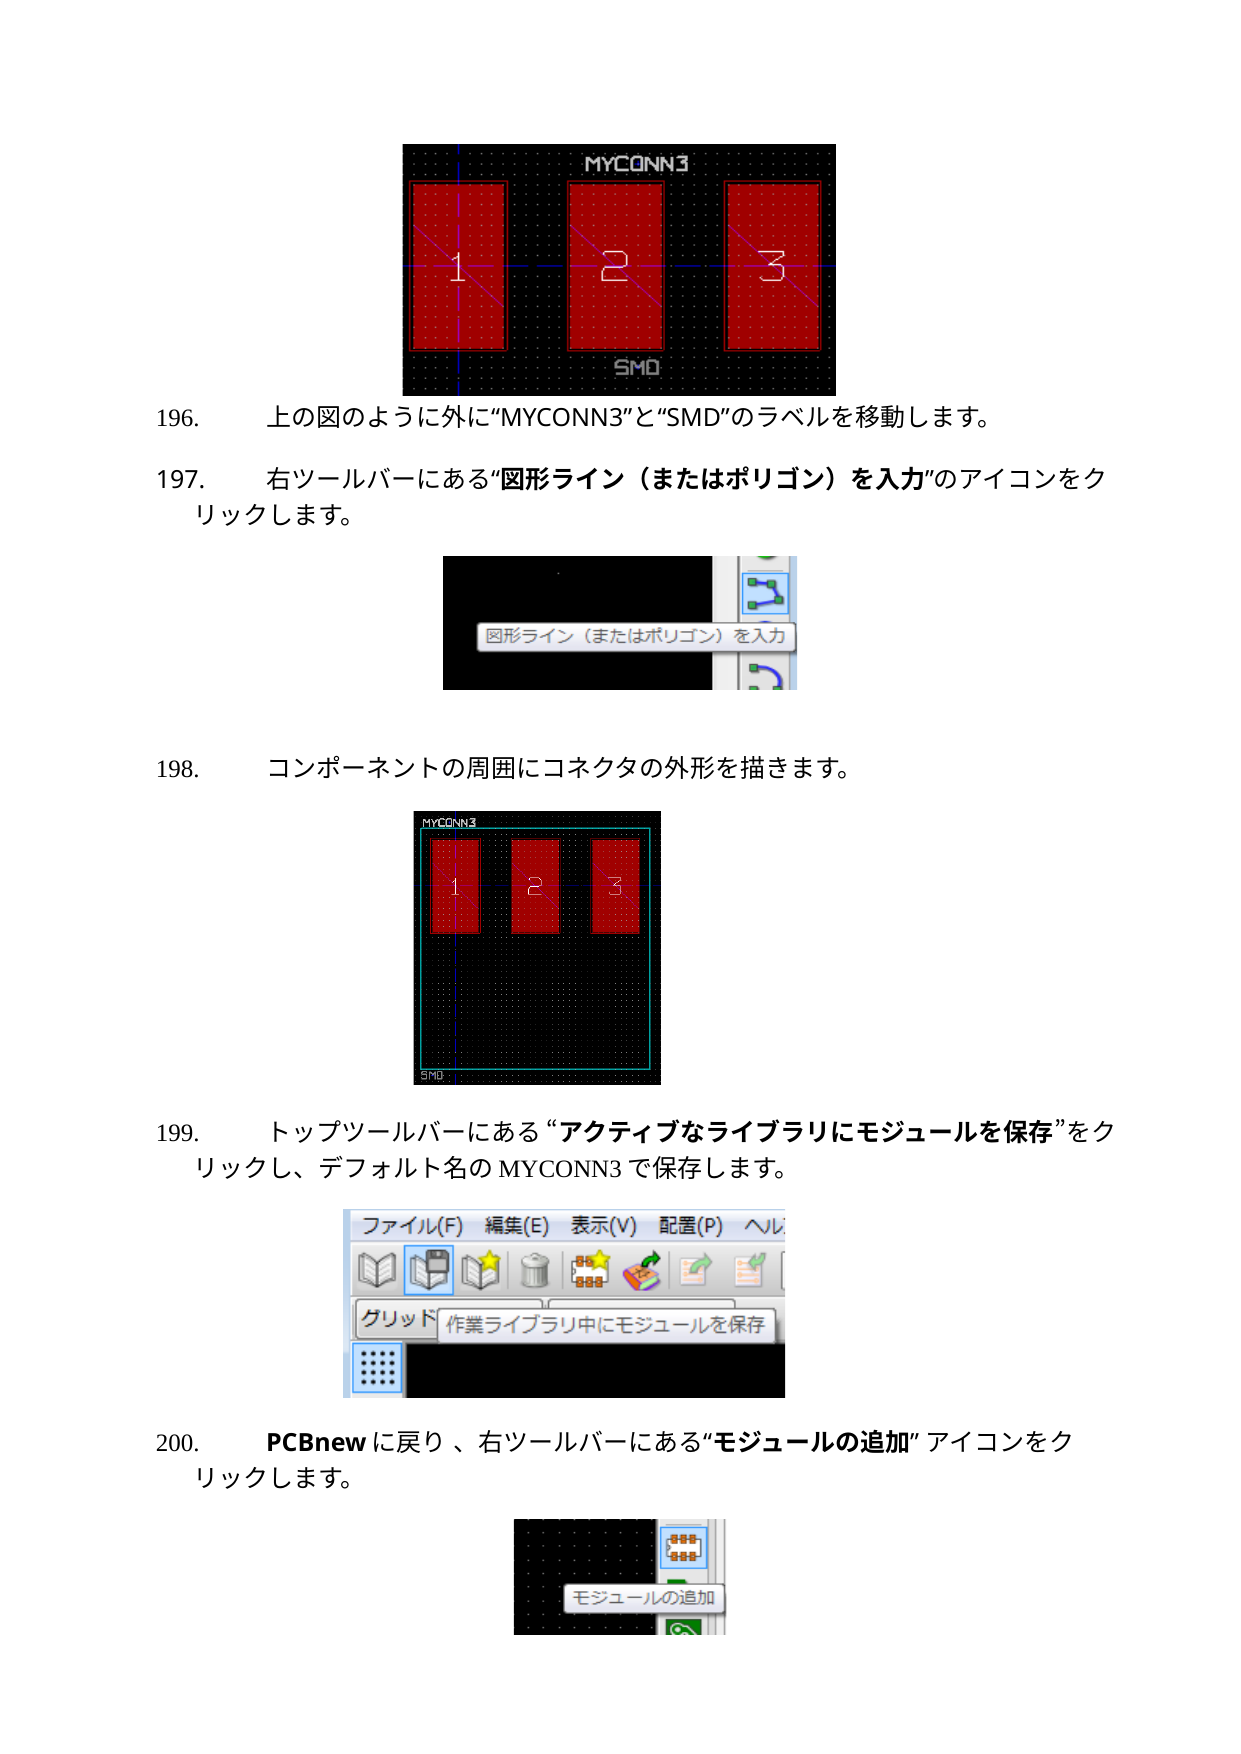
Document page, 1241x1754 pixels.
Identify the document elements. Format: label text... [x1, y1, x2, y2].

list トップツールバーにある “アクティブなライブラリにモジュールを保存”をクリックし、デフォルト名のMYCONN3で保存します。 [156, 1112, 1122, 1185]
list 右ツールバーにある“図形ライン（またはポリゴン）を入力”のアイコンをクリックします。 [156, 459, 1122, 532]
picture [513, 1519, 727, 1635]
list コンポーネントの周囲にコネクタの外形を描きます。 [156, 749, 1122, 785]
list PCBnewに戻り 、右ツールバーにある“モジュールの追加” アイコンをクリックします。 [156, 1422, 1122, 1495]
picture [443, 556, 798, 690]
picture [343, 1209, 786, 1398]
list 上の図のように外に“MYCONN3”と“SMD”のラベルを移動します。 [156, 118, 1122, 434]
